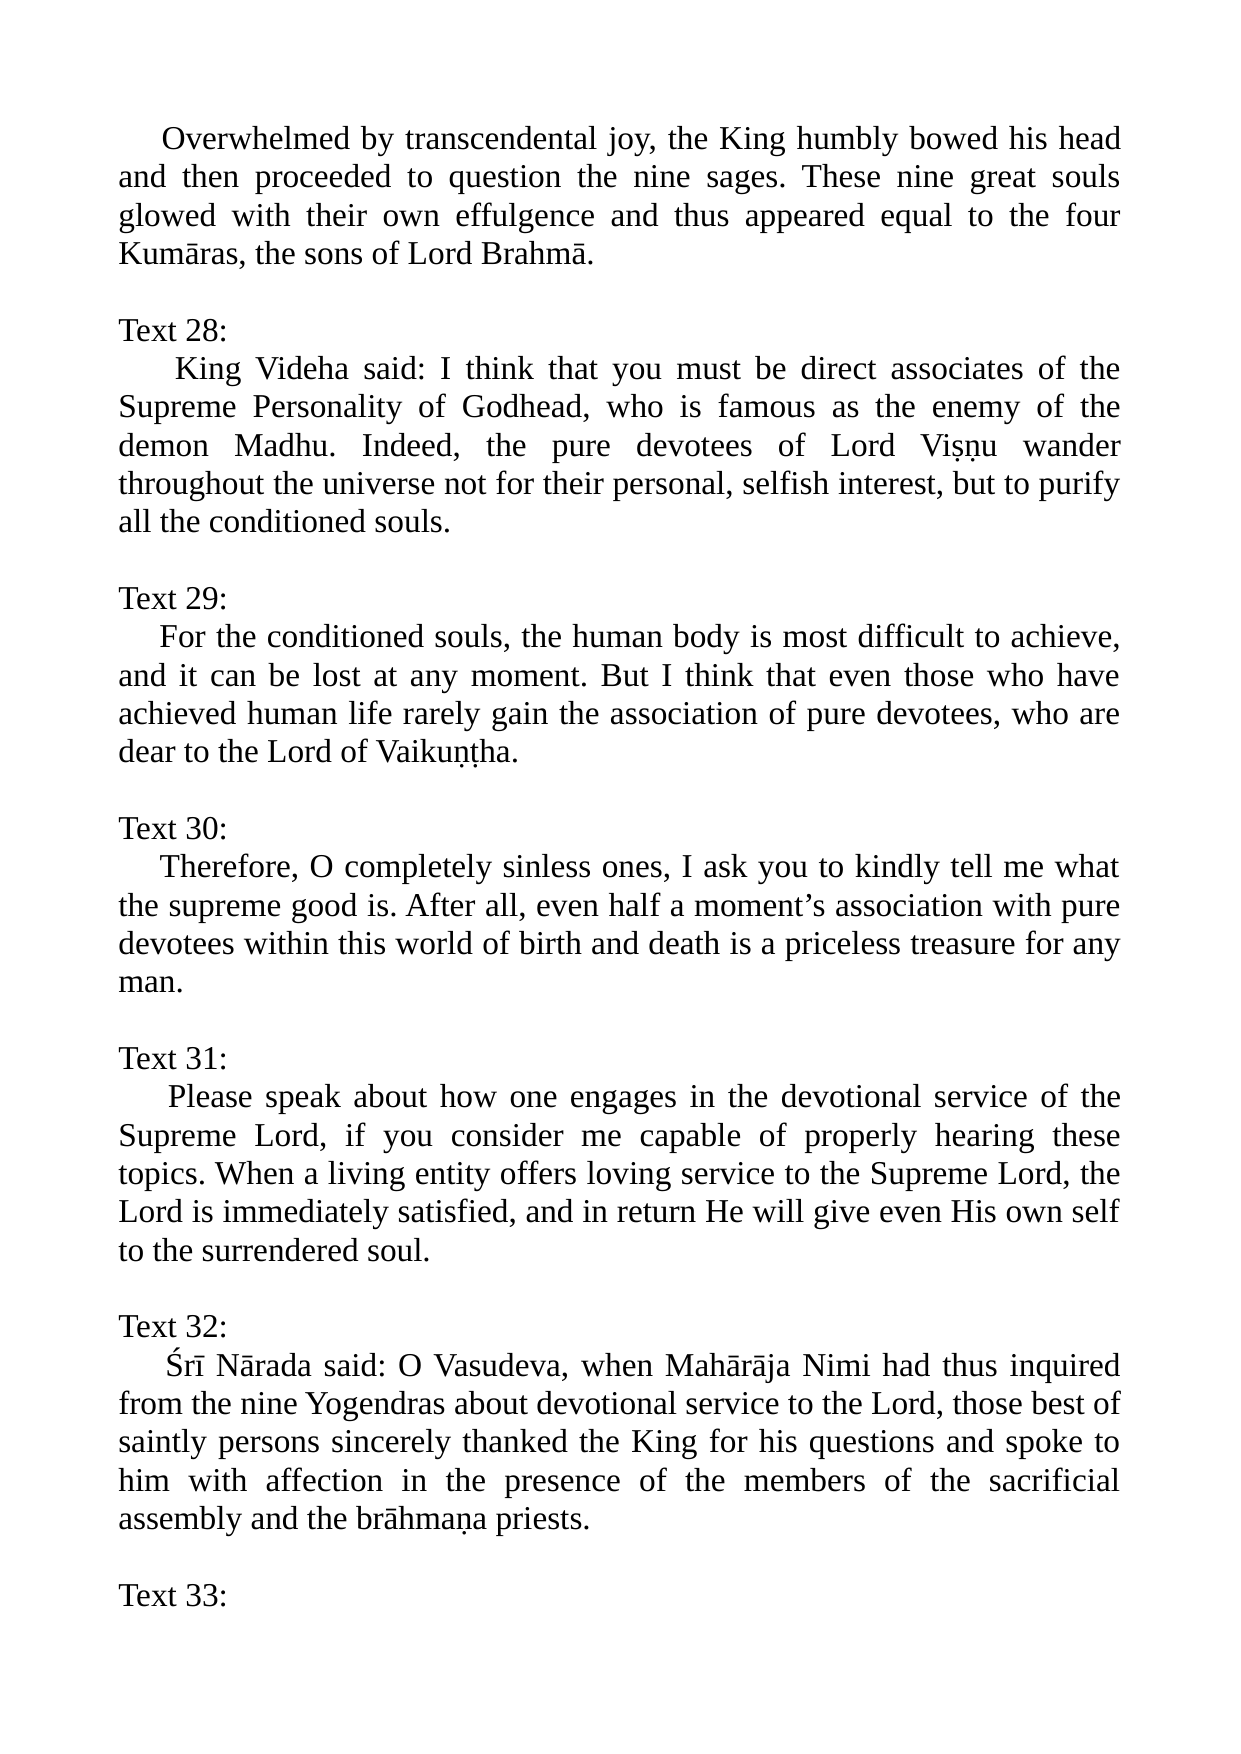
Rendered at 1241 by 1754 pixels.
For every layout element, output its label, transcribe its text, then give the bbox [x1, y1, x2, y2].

text Overwhelmed by transcendental joy, the King humbly bowed his head and then proceeded to question the nine sages. These nine great souls glowed with their own effulgence and thus appeared equal to the four Kumāras, the sons of Lord Brahmā. [118, 118, 1122, 271]
text King Videha said: I think that you must be direct associates of the Supreme Personality of Godhead, who is famous as the enemy of the demon Madhu. Indeed, the pure devotees of Lord Viṣṇu wander throughout the universe not for their personal, selfish interest, but to purify all the conditioned souls. [118, 348, 1122, 540]
text Text 32: [118, 1306, 1122, 1345]
text Text 28: [118, 310, 1122, 348]
text Text 30: [118, 808, 1122, 846]
text Therefore, O completely sinless ones, I ask you to kindly tell me what the supreme good is. After all, even half a moment’s association with pure devotees within this world of birth and death is a priceless treasure for any man. [118, 846, 1122, 1000]
text Please speak about how one engages in the devotional service of the Supreme Lord, if you consider me capable of properly hearing these topics. When a living entity offers loving service to the Supreme Lord, the Lord is immediately satisfied, and in return He will give even His own self to the surrendered soul. [118, 1076, 1122, 1268]
text Text 29: [118, 578, 1122, 616]
text For the conditioned souls, the human body is most difficult to achieve, and it can be lost at any moment. But I think that even those who have achieved human life rarely gain the association of pure devotees, who are dear to the Lord of Vaikuṇṭha. [118, 616, 1122, 770]
text Text 31: [118, 1038, 1122, 1076]
text Śrī Nārada said: O Vasudeva, when Mahārāja Nimi had thus inquired from the nine Yogendras about devotional service to the Lord, those best of saintly persons sincerely thanked the King for his questions and spoke to him with affection in the presence of the members of the sacrificial assembly and the brāhmaṇa priests. [118, 1345, 1122, 1536]
text Text 33: [118, 1575, 1122, 1613]
